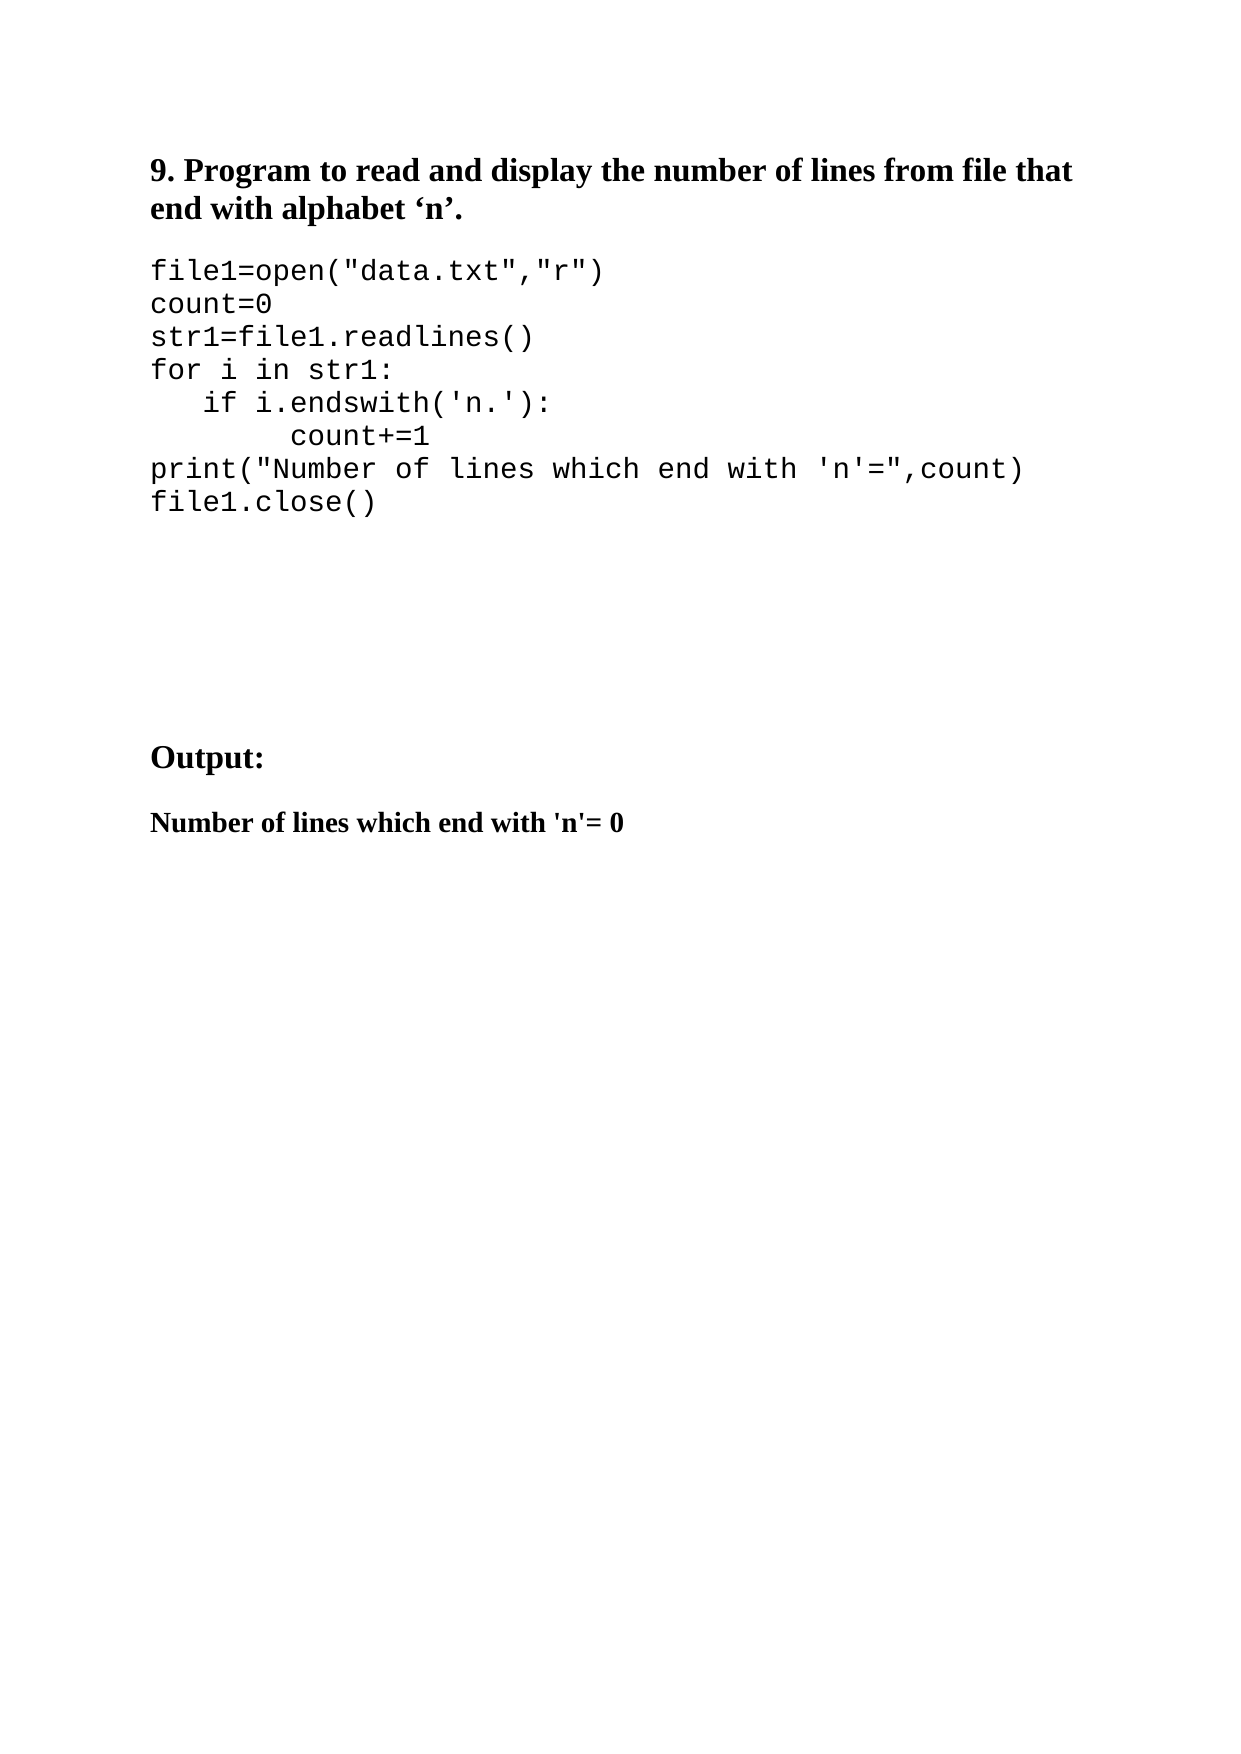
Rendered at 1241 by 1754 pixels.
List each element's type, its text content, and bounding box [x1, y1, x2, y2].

text file1.close() [150, 487, 1090, 520]
text str1=file1.readlines() [150, 322, 1090, 355]
text count=0 [150, 289, 1090, 322]
text file1=open("data.txt","r") [150, 256, 1090, 289]
text 9. Program to read and display the number of lines from file that end with alphabet ‘n’. [150, 150, 1090, 227]
text for i in str1: [150, 355, 1090, 388]
text if i.endswith('n.'): [150, 388, 1090, 421]
text Number of lines which end with 'n'= 0 [150, 805, 1090, 838]
text count+=1 [150, 421, 1090, 454]
text print("Number of lines which end with 'n'=",count) [150, 454, 1090, 487]
text Output: [150, 737, 1090, 776]
